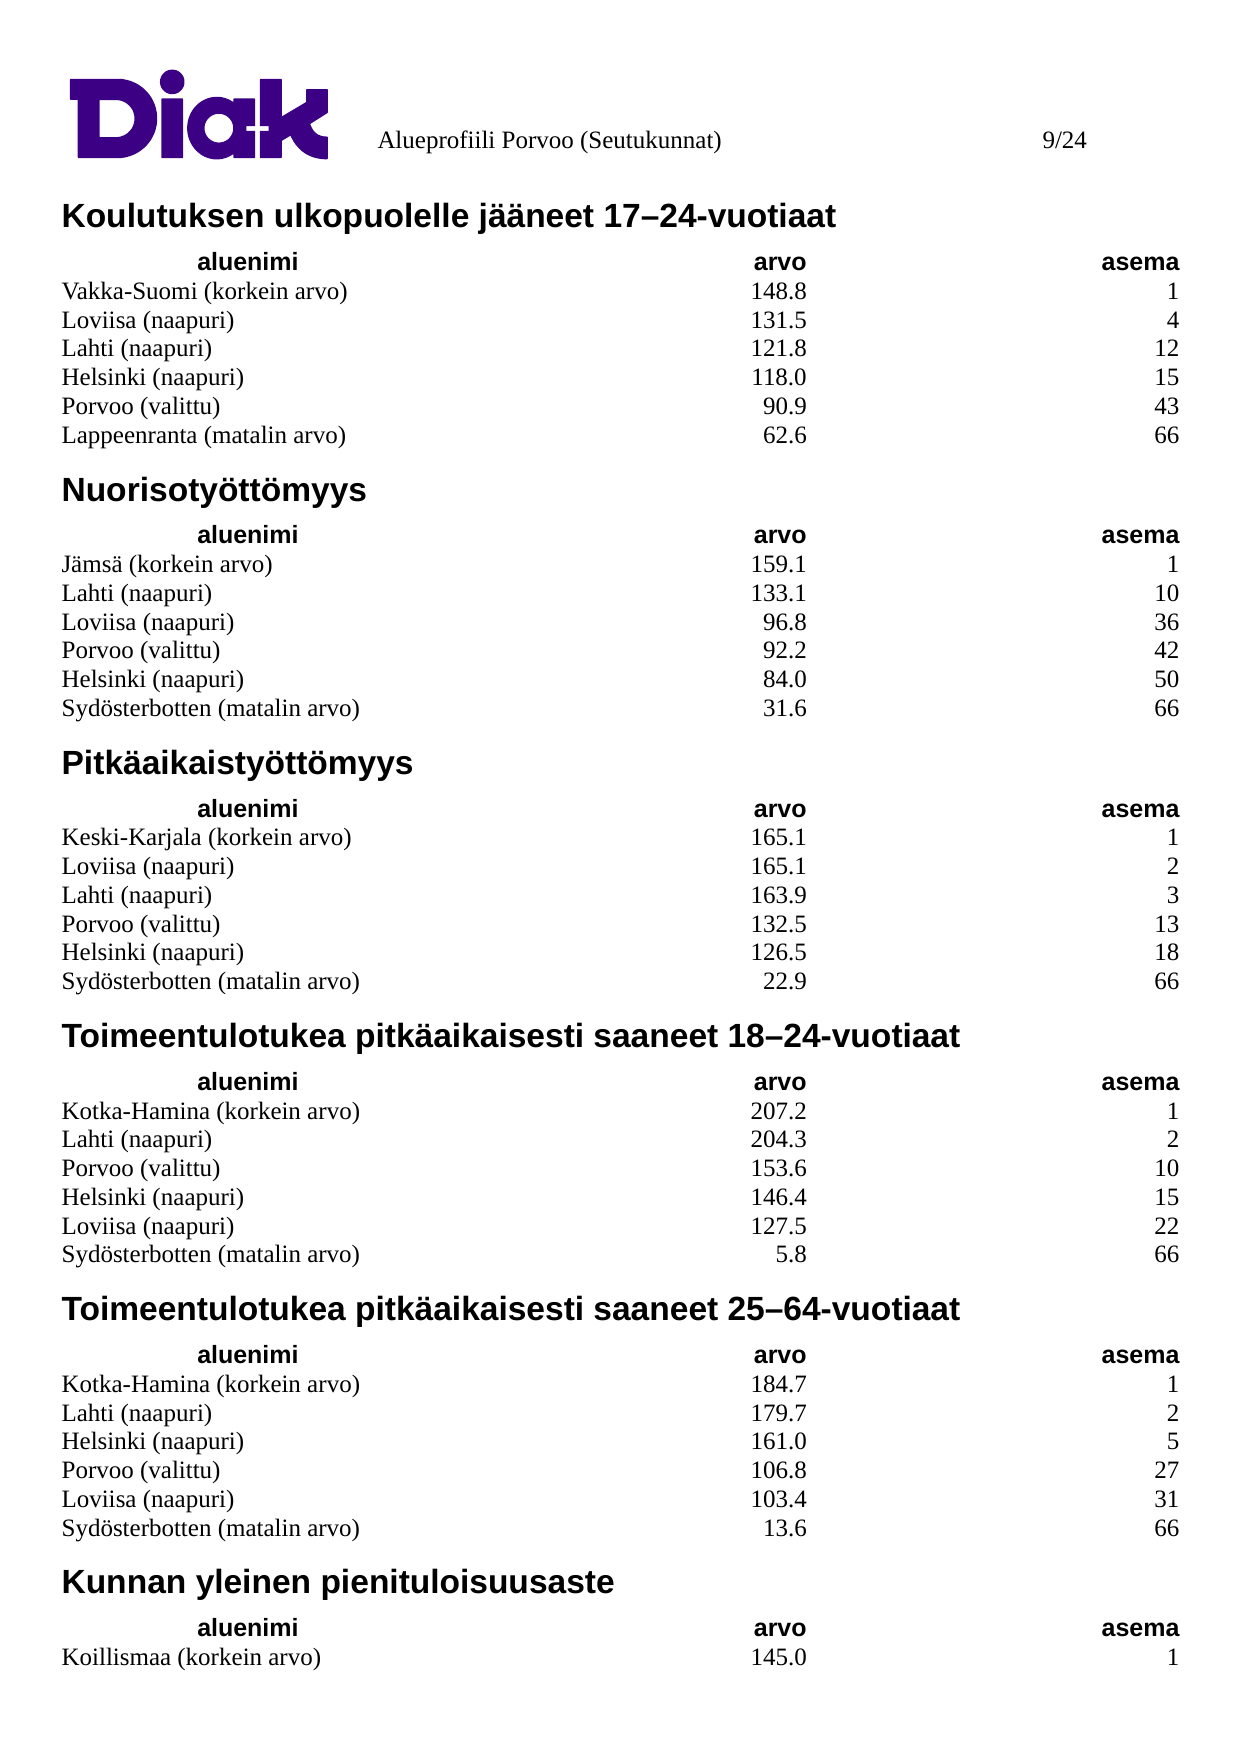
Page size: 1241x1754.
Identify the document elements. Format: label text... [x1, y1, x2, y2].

table_cell Helsinki (naapuri) [61, 1426, 434, 1455]
table_header arvo [434, 247, 806, 276]
table_header arvo [434, 1340, 806, 1369]
table_cell 1 [806, 549, 1179, 578]
table_cell 15 [806, 362, 1179, 391]
table_cell Porvoo (valittu) [61, 391, 434, 420]
subtitle Toimeentulotukea pitkäaikaisesti saaneet 18–24-vuotiaat [61, 1016, 1179, 1054]
table_cell Lappeenranta (matalin arvo) [61, 420, 434, 448]
table_cell 132.5 [434, 909, 806, 937]
table_header asema [806, 794, 1179, 822]
table_cell 118.0 [434, 362, 806, 391]
table_header arvo [434, 521, 806, 549]
table_cell 153.6 [434, 1153, 806, 1182]
table_cell Helsinki (naapuri) [61, 362, 434, 391]
subtitle Kunnan yleinen pienituloisuusaste [61, 1562, 1179, 1601]
table_cell 27 [806, 1455, 1179, 1484]
table_cell 121.8 [434, 334, 806, 362]
table_cell 148.8 [434, 276, 806, 305]
subtitle Nuorisotyöttömyys [61, 469, 1179, 508]
table_cell 66 [806, 420, 1179, 448]
table_cell 165.1 [434, 823, 806, 851]
table_header asema [806, 521, 1179, 549]
table_cell 146.4 [434, 1182, 806, 1211]
table_cell 1 [806, 1096, 1179, 1124]
table_cell Sydösterbotten (matalin arvo) [61, 1513, 434, 1541]
table_cell 92.2 [434, 636, 806, 664]
table_header asema [806, 1067, 1179, 1096]
table_cell 1 [806, 1642, 1179, 1671]
subtitle Pitkäaikaistyöttömyys [61, 743, 1179, 781]
table_cell 1 [806, 1369, 1179, 1398]
table_cell Koillismaa (korkein arvo) [61, 1642, 434, 1671]
table_cell Keski-Karjala (korkein arvo) [61, 823, 434, 851]
table_cell 1 [806, 276, 1179, 305]
table_cell 66 [806, 966, 1179, 995]
table_cell 36 [806, 607, 1179, 636]
table_cell 13 [806, 909, 1179, 937]
table_cell Lahti (naapuri) [61, 578, 434, 607]
table_cell Lahti (naapuri) [61, 880, 434, 909]
table_cell Loviisa (naapuri) [61, 1211, 434, 1239]
table_cell Sydösterbotten (matalin arvo) [61, 1240, 434, 1268]
table_header aluenimi [61, 1614, 434, 1642]
table_cell 5 [806, 1426, 1179, 1455]
table_header arvo [434, 1067, 806, 1096]
table_header aluenimi [61, 794, 434, 822]
table_cell 50 [806, 664, 1179, 693]
table_cell 15 [806, 1182, 1179, 1211]
table_cell 2 [806, 1125, 1179, 1153]
table_header aluenimi [61, 1067, 434, 1096]
table_cell 62.6 [434, 420, 806, 448]
table_header arvo [434, 1614, 806, 1642]
table_header arvo [434, 794, 806, 822]
table_cell Porvoo (valittu) [61, 1455, 434, 1484]
table_cell Loviisa (naapuri) [61, 851, 434, 880]
table_cell Kotka-Hamina (korkein arvo) [61, 1369, 434, 1398]
table_cell 1 [806, 823, 1179, 851]
table_header asema [806, 247, 1179, 276]
table_cell 90.9 [434, 391, 806, 420]
table_header asema [806, 1340, 1179, 1369]
table_cell 159.1 [434, 549, 806, 578]
table_cell 2 [806, 851, 1179, 880]
table_header aluenimi [61, 247, 434, 276]
table_cell 127.5 [434, 1211, 806, 1239]
table_cell Lahti (naapuri) [61, 1398, 434, 1426]
table_cell 43 [806, 391, 1179, 420]
table_cell 3 [806, 880, 1179, 909]
table_cell Porvoo (valittu) [61, 909, 434, 937]
table_cell Helsinki (naapuri) [61, 938, 434, 966]
table_cell 5.8 [434, 1240, 806, 1268]
subtitle Koulutuksen ulkopuolelle jääneet 17–24-vuotiaat [61, 196, 1179, 235]
table_cell 84.0 [434, 664, 806, 693]
table_cell Kotka-Hamina (korkein arvo) [61, 1096, 434, 1124]
table_cell 163.9 [434, 880, 806, 909]
table_cell Sydösterbotten (matalin arvo) [61, 966, 434, 995]
table_cell 18 [806, 938, 1179, 966]
table_cell 103.4 [434, 1484, 806, 1513]
table_cell 22 [806, 1211, 1179, 1239]
table_cell Helsinki (naapuri) [61, 1182, 434, 1211]
table_cell 10 [806, 578, 1179, 607]
table_cell 10 [806, 1153, 1179, 1182]
table_cell 4 [806, 305, 1179, 333]
table_cell 66 [806, 1240, 1179, 1268]
table_cell Porvoo (valittu) [61, 636, 434, 664]
table_header asema [806, 1614, 1179, 1642]
table_cell 179.7 [434, 1398, 806, 1426]
table_cell 66 [806, 1513, 1179, 1541]
table_cell 96.8 [434, 607, 806, 636]
table_cell Loviisa (naapuri) [61, 607, 434, 636]
table_cell 12 [806, 334, 1179, 362]
table_cell Vakka-Suomi (korkein arvo) [61, 276, 434, 305]
table_cell 161.0 [434, 1426, 806, 1455]
table_cell 126.5 [434, 938, 806, 966]
table_cell Porvoo (valittu) [61, 1153, 434, 1182]
table_cell 204.3 [434, 1125, 806, 1153]
table_cell 165.1 [434, 851, 806, 880]
table_cell Loviisa (naapuri) [61, 305, 434, 333]
table_cell 2 [806, 1398, 1179, 1426]
table_cell 184.7 [434, 1369, 806, 1398]
table_cell 31.6 [434, 693, 806, 722]
table_cell 42 [806, 636, 1179, 664]
table_cell Jämsä (korkein arvo) [61, 549, 434, 578]
table_cell Sydösterbotten (matalin arvo) [61, 693, 434, 722]
table_cell Helsinki (naapuri) [61, 664, 434, 693]
table_cell Lahti (naapuri) [61, 1125, 434, 1153]
table_cell 131.5 [434, 305, 806, 333]
table_cell Loviisa (naapuri) [61, 1484, 434, 1513]
table_cell Lahti (naapuri) [61, 334, 434, 362]
table_cell 31 [806, 1484, 1179, 1513]
table_cell 207.2 [434, 1096, 806, 1124]
table_cell 22.9 [434, 966, 806, 995]
table_cell 133.1 [434, 578, 806, 607]
table_header aluenimi [61, 1340, 434, 1369]
table_header aluenimi [61, 521, 434, 549]
table_cell 106.8 [434, 1455, 806, 1484]
table_cell 13.6 [434, 1513, 806, 1541]
table_cell 66 [806, 693, 1179, 722]
table_cell 145.0 [434, 1642, 806, 1671]
subtitle Toimeentulotukea pitkäaikaisesti saaneet 25–64-vuotiaat [61, 1289, 1179, 1328]
